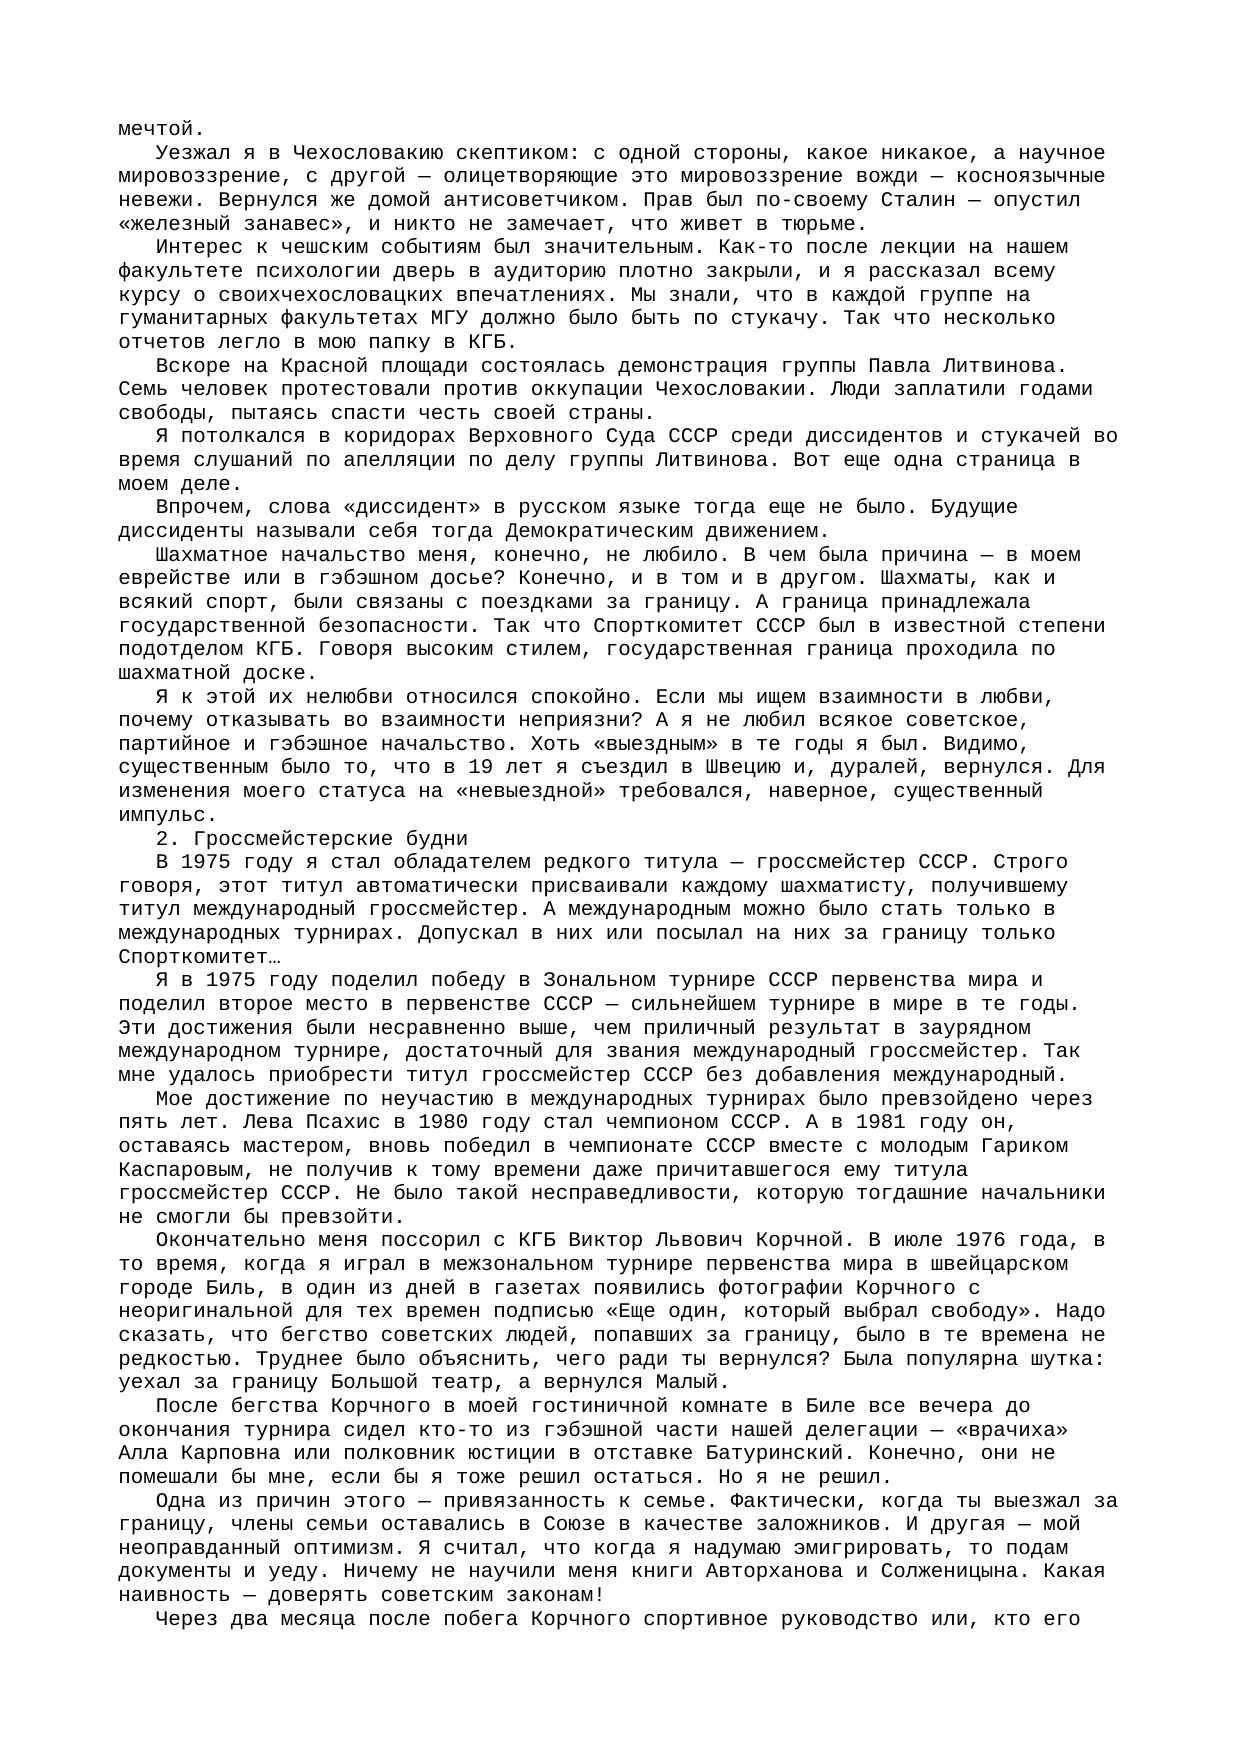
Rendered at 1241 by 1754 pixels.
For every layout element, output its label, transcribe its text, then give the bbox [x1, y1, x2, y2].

text В 1975 году я стал обладателем редкого титула — гроссмейстер СССР. Строго говоря, этот титул автоматически присваивали каждому шахматисту, получившему титул международный гроссмейстер. А международным можно было стать только в международных турнирах. Допускал в них или посылал на них за границу только Спорткомитет… [118, 851, 1122, 969]
text Через два месяца после побега Корчного спортивное руководство или, кто его [118, 1608, 1122, 1631]
text Мое достижение по неучастию в международных турнирах было превзойдено через пять лет. Лева Псахис в 1980 году стал чемпионом СССР. А в 1981 году он, оставаясь мастером, вновь победил в чемпионате СССР вместе с молодым Гариком Каспаровым, не получив к тому времени даже причитавшегося ему титула гроссмейстер СССР. Не было такой несправедливости, которую тогдашние начальники не смогли бы превзойти. [118, 1088, 1122, 1229]
text Вскоре на Красной площади состоялась демонстрация группы Павла Литвинова. Семь человек протестовали против оккупации Чехословакии. Люди заплатили годами свободы, пытаясь спасти честь своей страны. [118, 354, 1122, 426]
text Впрочем, слова «диссидент» в русском языке тогда еще не было. Будущие диссиденты называли себя тогда Демократическим движением. [118, 496, 1122, 544]
text Я к этой их нелюбви относился спокойно. Если мы ищем взаимности в любви, почему отказывать во взаимности неприязни? А я не любил всякое советское, партийное и гэбэшное начальство. Хоть «выездным» в те годы я был. Видимо, существенным было то, что в 19 лет я съездил в Швецию и, дуралей, вернулся. Для изменения моего статуса на «невыездной» требовался, наверное, существенный импульс. [118, 686, 1122, 827]
text Я в 1975 году поделил победу в Зональном турнире СССР первенства мира и поделил второе место в первенстве СССР — сильнейшем турнире в мире в те годы. Эти достижения были несравненно выше, чем приличный результат в заурядном международном турнире, достаточный для звания международный гроссмейстер. Так мне удалось приобрести титул гроссмейстер СССР без добавления международный. [118, 969, 1122, 1088]
text Одна из причин этого — привязанность к семье. Фактически, когда ты выезжал за границу, члены семьи оставались в Союзе в качестве заложников. И другая — мой неоправданный оптимизм. Я считал, что когда я надумаю эмигрировать, то подам документы и уеду. Ничему не научили меня книги Авторханова и Солженицына. Какая наивность — доверять советским законам! [118, 1489, 1122, 1608]
text Интерес к чешским событиям был значительным. Как-то после лекции на нашем факультете психологии дверь в аудиторию плотно закрыли, и я рассказал всему курсу о своихчехословацких впечатлениях. Мы знали, что в каждой группе на гуманитарных факультетах МГУ должно было быть по стукачу. Так что несколько отчетов легло в мою папку в КГБ. [118, 236, 1122, 354]
text Уезжал я в Чехословакию скептиком: с одной стороны, какое никакое, а научное мировоззрение, с другой — олицетворяющие это мировоззрение вожди — косноязычные невежи. Вернулся же домой антисоветчиком. Прав был по-своему Сталин — опустил «железный занавес», и никто не замечает, что живет в тюрьме. [118, 142, 1122, 236]
text После бегства Корчного в моей гостиничной комнате в Биле все вечера до окончания турнира сидел кто-то из гэбэшной части нашей делегации — «врачиха» Алла Карповна или полковник юстиции в отставке Батуринский. Конечно, они не помешали бы мне, если бы я тоже решил остаться. Но я не решил. [118, 1395, 1122, 1489]
text Я потолкался в коридорах Верховного Суда СССР среди диссидентов и стукачей во время слушаний по апелляции по делу группы Литвинова. Вот еще одна страница в моем деле. [118, 426, 1122, 496]
text мечтой. [118, 118, 1122, 142]
text Окончательно меня поссорил с КГБ Виктор Львович Корчной. В июле 1976 года, в то время, когда я играл в межзональном турнире первенства мира в швейцарском городе Биль, в один из дней в газетах появились фотографии Корчного с неоригинальной для тех времен подписью «Еще один, который выбрал свободу». Надо сказать, что бегство советских людей, попавших за границу, было в те времена не редкостью. Труднее было объяснить, чего ради ты вернулся? Была популярна шутка: уехал за границу Большой театр, а вернулся Малый. [118, 1229, 1122, 1395]
text Шахматное начальство меня, конечно, не любило. В чем была причина — в моем еврействе или в гэбэшном досье? Конечно, и в том и в другом. Шахматы, как и всякий спорт, были связаны с поездками за границу. А граница принадлежала государственной безопасности. Так что Спорткомитет СССР был в известной степени подотделом КГБ. Говоря высоким стилем, государственная граница проходила по шахматной доске. [118, 544, 1122, 686]
text 2. Гроссмейстерские будни [118, 827, 1122, 851]
